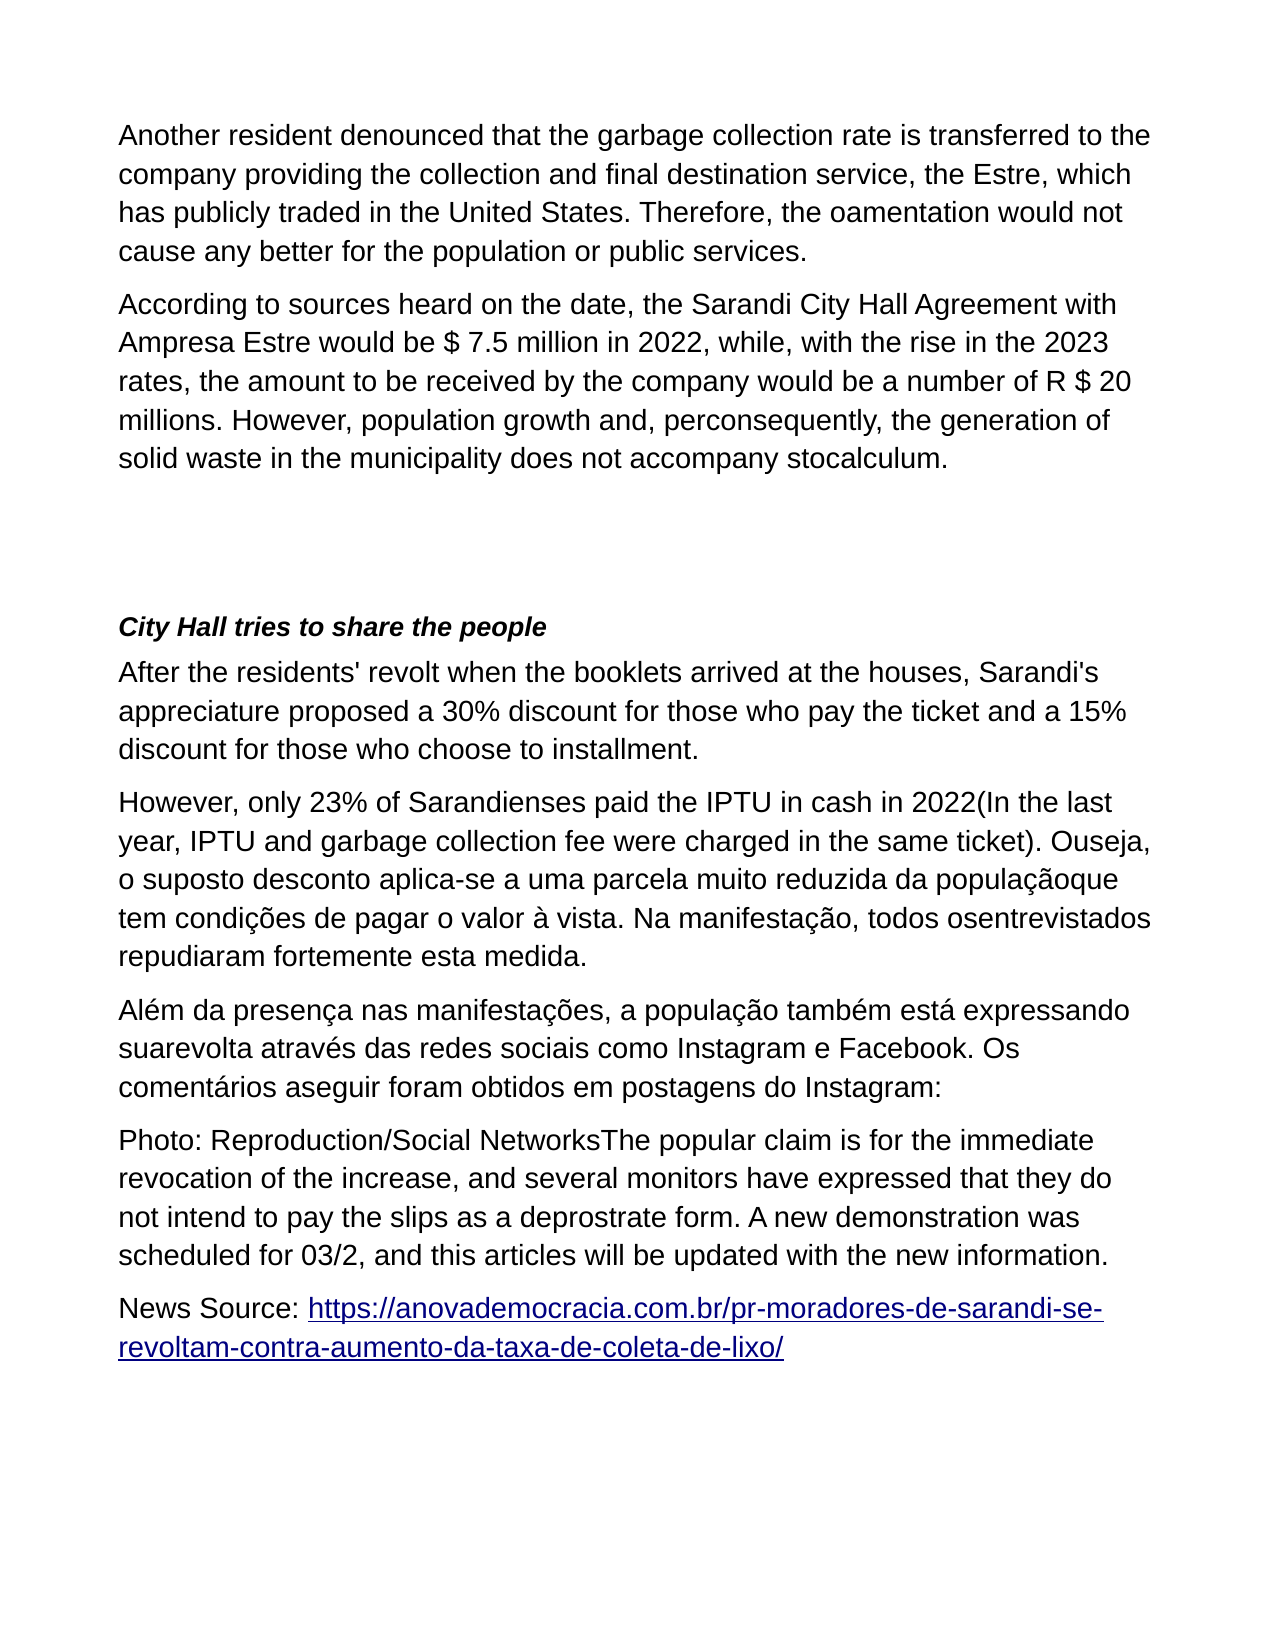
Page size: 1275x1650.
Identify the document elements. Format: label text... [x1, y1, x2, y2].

text After the residents' revolt when the booklets arrived at the houses, Sarandi's appreciature proposed a 30% discount for those who pay the ticket and a 15% discount for those who choose to installment. [118, 655, 1157, 766]
subtitle City Hall tries to share the people [118, 611, 1157, 642]
text Photo: Reproduction/Social NetworksThe popular claim is for the immediate revocation of the increase, and several monitors have expressed that they do not intend to pay the slips as a deprostrate form. A new demonstration was scheduled for 03/2, and this articles will be updated with the new information. [118, 1123, 1157, 1272]
text However, only 23% of Sarandienses paid the IPTU in cash in 2022(In the last year, IPTU and garbage collection fee were charged in the same ticket). Ouseja, o suposto desconto aplica-se a uma parcela muito reduzida da populaçãoque tem condições de pagar o valor à vista. Na manifestação, todos osentrevistados repudiaram fortemente esta medida. [118, 785, 1157, 973]
text According to sources heard on the date, the Sarandi City Hall Agreement with Ampresa Estre would be $ 7.5 million in 2022, while, with the rise in the 2023 rates, the amount to be received by the company would be a number of R $ 20 millions. However, population growth and, perconsequently, the generation of solid waste in the municipality does not accompany stocalculum. [118, 287, 1157, 474]
text Além da presença nas manifestações, a população também está expressando suarevolta através das redes sociais como Instagram e Facebook. Os comentários aseguir foram obtidos em postagens do Instagram: [118, 992, 1157, 1103]
text News Source: https://anovademocracia.com.br/pr-moradores-de-sarandi-se-revoltam-contra-aumento-da-taxa-de-coleta-de-lixo/ [118, 1291, 1157, 1363]
text Another resident denounced that the garbage collection rate is transferred to the company providing the collection and final destination service, the Estre, which has publicly traded in the United States. Therefore, the oamentation would not cause any better for the population or public services. [118, 118, 1157, 267]
